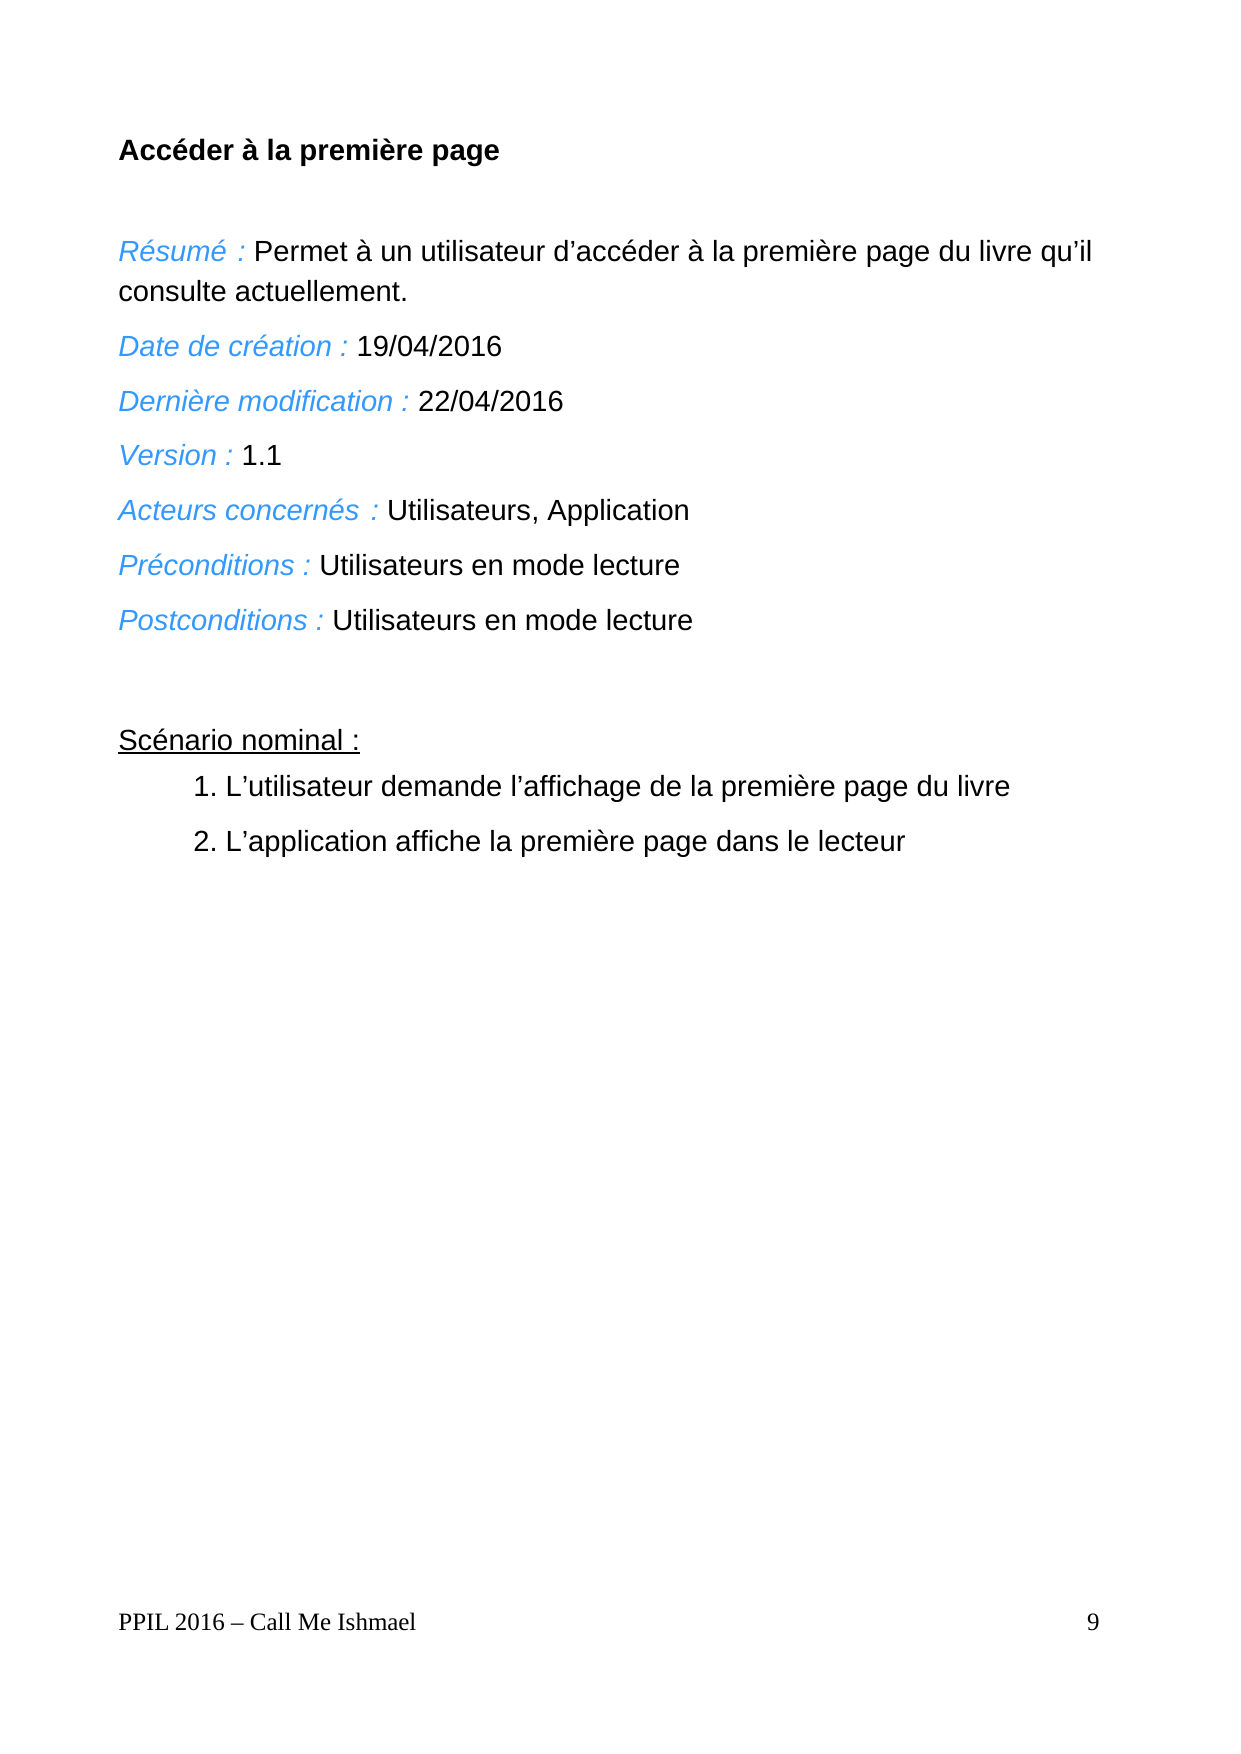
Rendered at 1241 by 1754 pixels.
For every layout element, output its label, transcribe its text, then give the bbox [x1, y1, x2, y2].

text 1. L’utilisateur demande l’affichage de la première page du livre [118, 769, 1122, 802]
subtitle Scénario nominal : [118, 723, 1122, 756]
text Acteurs concernés : Utilisateurs, Application [118, 493, 1122, 527]
text Postconditions : Utilisateurs en mode lecture [118, 603, 1122, 636]
text 2. L’application affiche la première page dans le lecteur [118, 823, 1122, 857]
subtitle Accéder à la première page [118, 133, 1122, 166]
text Version : 1.1 [118, 438, 1122, 472]
text Date de création : 19/04/2016 [118, 329, 1122, 362]
text Préconditions : Utilisateurs en mode lecture [118, 548, 1122, 581]
text Résumé : Permet à un utilisateur d’accéder à la première page du livre qu’il consulte actuellement. [118, 234, 1122, 307]
text Dernière modification : 22/04/2016 [118, 383, 1122, 417]
